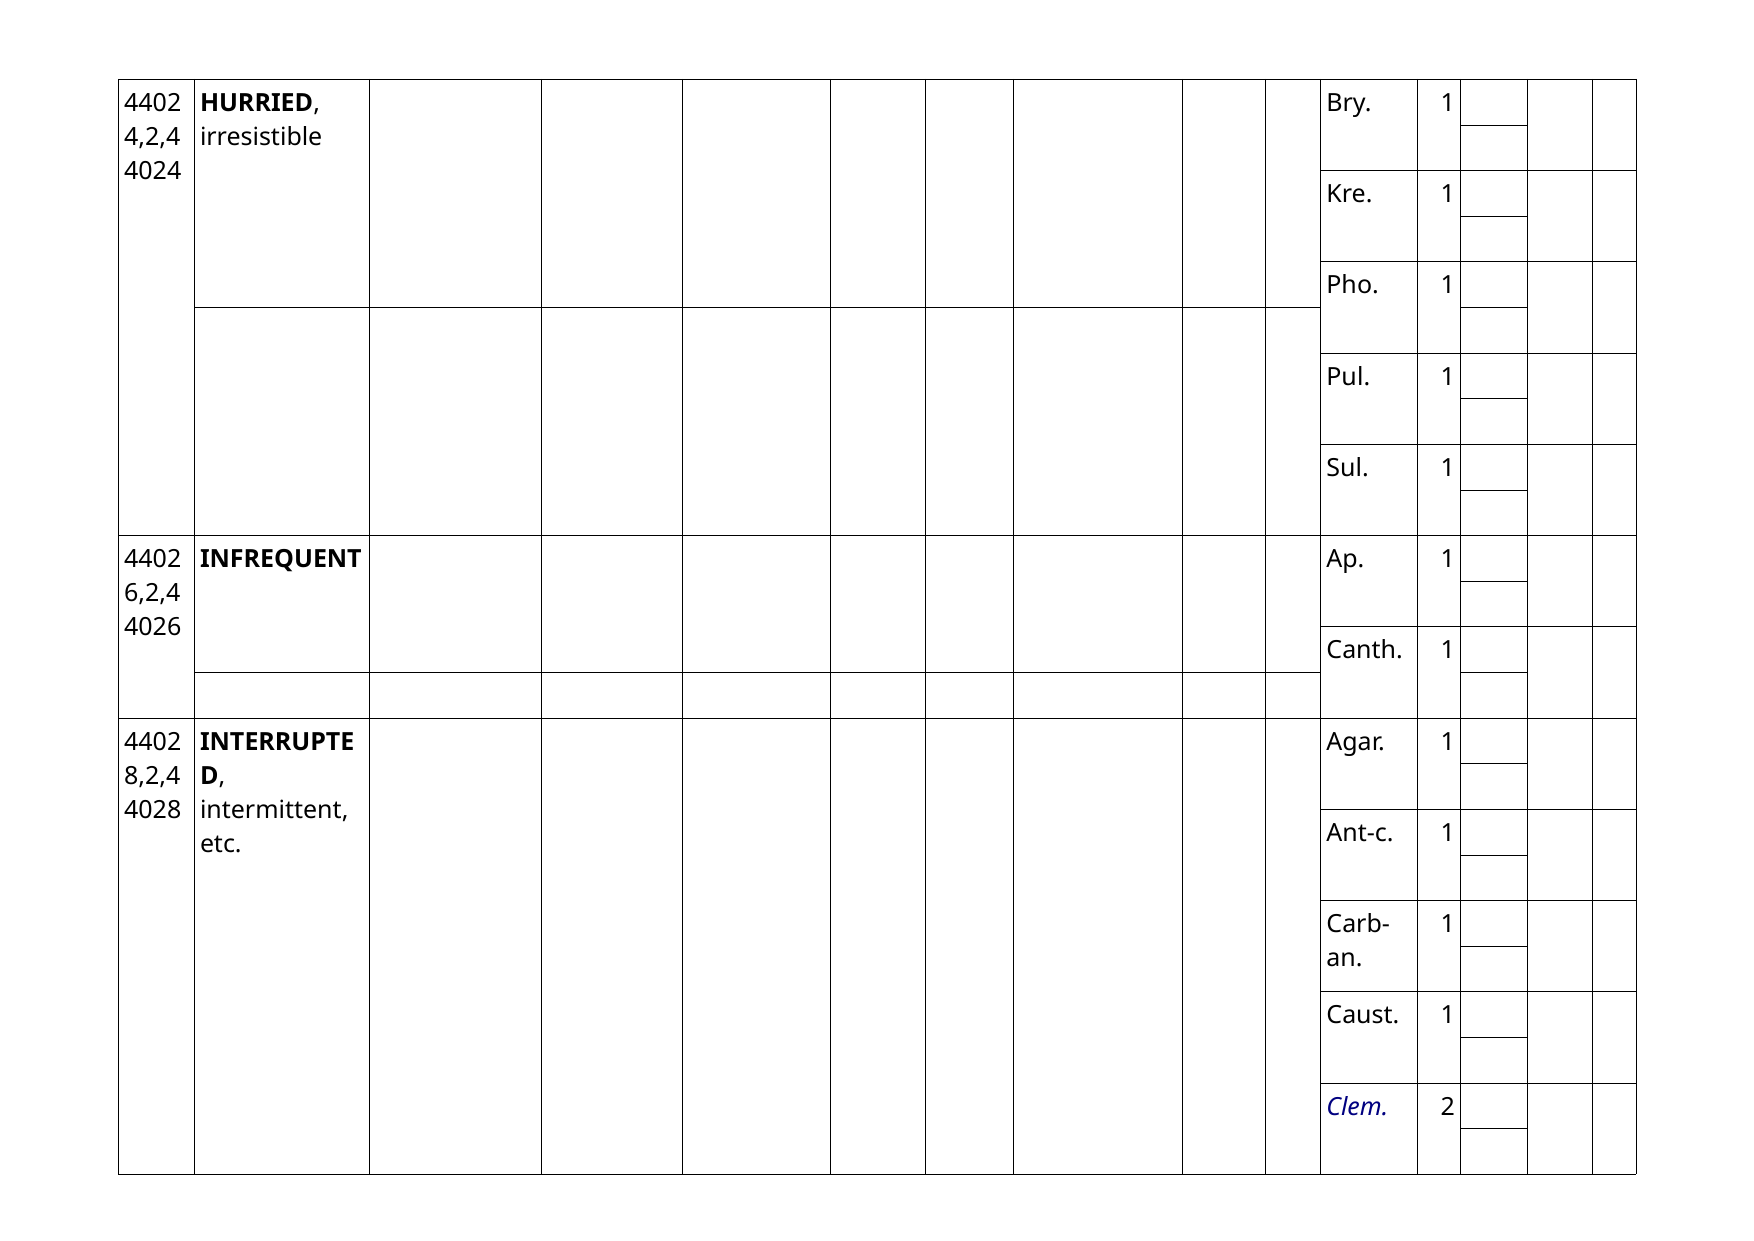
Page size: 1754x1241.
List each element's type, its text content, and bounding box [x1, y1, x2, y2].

table_cell [1461, 719, 1527, 763]
table_cell [1014, 673, 1182, 718]
table_cell [1461, 308, 1527, 353]
table_cell [683, 719, 830, 1174]
table_cell hurried, irresistible [195, 80, 369, 307]
table_cell [1593, 80, 1636, 170]
table_cell [1593, 354, 1636, 444]
table_cell [370, 719, 541, 1174]
table_cell Ant-c. [1321, 810, 1417, 900]
table_cell [1461, 901, 1527, 946]
table_cell infrequent [195, 536, 369, 672]
table_cell [1593, 719, 1636, 809]
table_cell [683, 673, 830, 718]
table_cell [1593, 536, 1636, 626]
table_cell [1461, 856, 1527, 900]
table_cell [1461, 171, 1527, 216]
table_cell [1593, 992, 1636, 1083]
table_cell [1528, 992, 1592, 1083]
table_cell [195, 308, 369, 535]
table_cell interrupted, intermittent, etc. [195, 719, 369, 1174]
table_cell [1461, 80, 1527, 124]
table_cell Canth. [1321, 627, 1417, 718]
table_cell [1593, 1084, 1636, 1174]
table_cell [1183, 673, 1265, 718]
table_cell [1461, 992, 1527, 1037]
table_cell [542, 673, 682, 718]
table_cell 44024,2,44024 [119, 80, 194, 535]
table_cell [926, 673, 1013, 718]
table_cell [1461, 536, 1527, 581]
table_cell [1014, 536, 1182, 672]
table_cell [831, 80, 925, 307]
table_cell [1593, 901, 1636, 991]
table_cell [683, 308, 830, 535]
table_cell [1266, 80, 1320, 307]
table_cell [370, 673, 541, 718]
table_cell [1593, 262, 1636, 353]
table_cell [926, 308, 1013, 535]
table_cell [1014, 308, 1182, 535]
table_cell Carb-an. [1321, 901, 1417, 991]
table_cell [1461, 764, 1527, 809]
table_cell 1 [1418, 627, 1460, 718]
table_cell [1461, 399, 1527, 444]
table_cell [1593, 171, 1636, 261]
table_cell Sul. [1321, 445, 1417, 535]
table_cell Pul. [1321, 354, 1417, 444]
table_cell 1 [1418, 901, 1460, 991]
table_cell [683, 536, 830, 672]
table_cell [1528, 262, 1592, 353]
table_cell Bry. [1321, 80, 1417, 170]
table_cell [926, 80, 1013, 307]
table_cell [1528, 810, 1592, 900]
table_cell [195, 673, 369, 718]
table_cell [926, 719, 1013, 1174]
table_cell 1 [1418, 810, 1460, 900]
table_cell 44028,2,44028 [119, 719, 194, 1174]
table_cell [1014, 80, 1182, 307]
table_cell [1528, 719, 1592, 809]
table_cell [1266, 308, 1320, 535]
table_cell 1 [1418, 354, 1460, 444]
table_cell [370, 536, 541, 672]
table_cell [1528, 1084, 1592, 1174]
table_cell [683, 80, 830, 307]
table_cell 1 [1418, 262, 1460, 353]
table_cell [370, 80, 541, 307]
table_cell [1528, 536, 1592, 626]
table_cell [831, 536, 925, 672]
table_cell [1183, 80, 1265, 307]
table_cell [1266, 673, 1320, 718]
table_cell Caust. [1321, 992, 1417, 1083]
table_cell [1266, 536, 1320, 672]
table_cell 1 [1418, 719, 1460, 809]
table_cell 2 [1418, 1084, 1460, 1174]
table_cell [1528, 901, 1592, 991]
table_cell 1 [1418, 80, 1460, 170]
table_cell [1461, 1084, 1527, 1128]
table_cell [1461, 673, 1527, 718]
table_cell [370, 308, 541, 535]
table_cell Agar. [1321, 719, 1417, 809]
table_cell Pho. [1321, 262, 1417, 353]
table_cell Ap. [1321, 536, 1417, 626]
table_cell [1461, 445, 1527, 489]
table_cell Clem. [1321, 1084, 1417, 1174]
table_cell [542, 308, 682, 535]
table_cell [1528, 80, 1592, 170]
table_cell [831, 719, 925, 1174]
table_cell [1461, 947, 1527, 991]
table_cell [1183, 719, 1265, 1174]
table_cell Kre. [1321, 171, 1417, 261]
table_cell [1183, 308, 1265, 535]
table_cell 1 [1418, 171, 1460, 261]
table_cell [542, 719, 682, 1174]
table_cell [1183, 536, 1265, 672]
table_cell [1528, 354, 1592, 444]
table_cell [1528, 445, 1592, 535]
table_cell [1528, 171, 1592, 261]
table_cell [926, 536, 1013, 672]
table_cell 1 [1418, 445, 1460, 535]
table_cell [1593, 810, 1636, 900]
table_cell [1461, 1129, 1527, 1174]
table_cell 1 [1418, 536, 1460, 626]
table_cell [1528, 627, 1592, 718]
table_cell [542, 80, 682, 307]
table_cell [1461, 810, 1527, 854]
table_cell [1461, 627, 1527, 672]
table_cell 1 [1418, 992, 1460, 1083]
table_cell [1461, 354, 1527, 398]
table_cell 44026,2,44026 [119, 536, 194, 718]
table_cell [1461, 582, 1527, 626]
table_cell [831, 308, 925, 535]
table_cell [542, 536, 682, 672]
table_cell [1461, 491, 1527, 535]
table_cell [1014, 719, 1182, 1174]
table_cell [1593, 445, 1636, 535]
table_cell [831, 673, 925, 718]
table_cell [1266, 719, 1320, 1174]
table_cell [1461, 262, 1527, 307]
table_cell [1461, 126, 1527, 170]
table_cell [1593, 627, 1636, 718]
table_cell [1461, 1038, 1527, 1083]
table_cell [1461, 217, 1527, 261]
